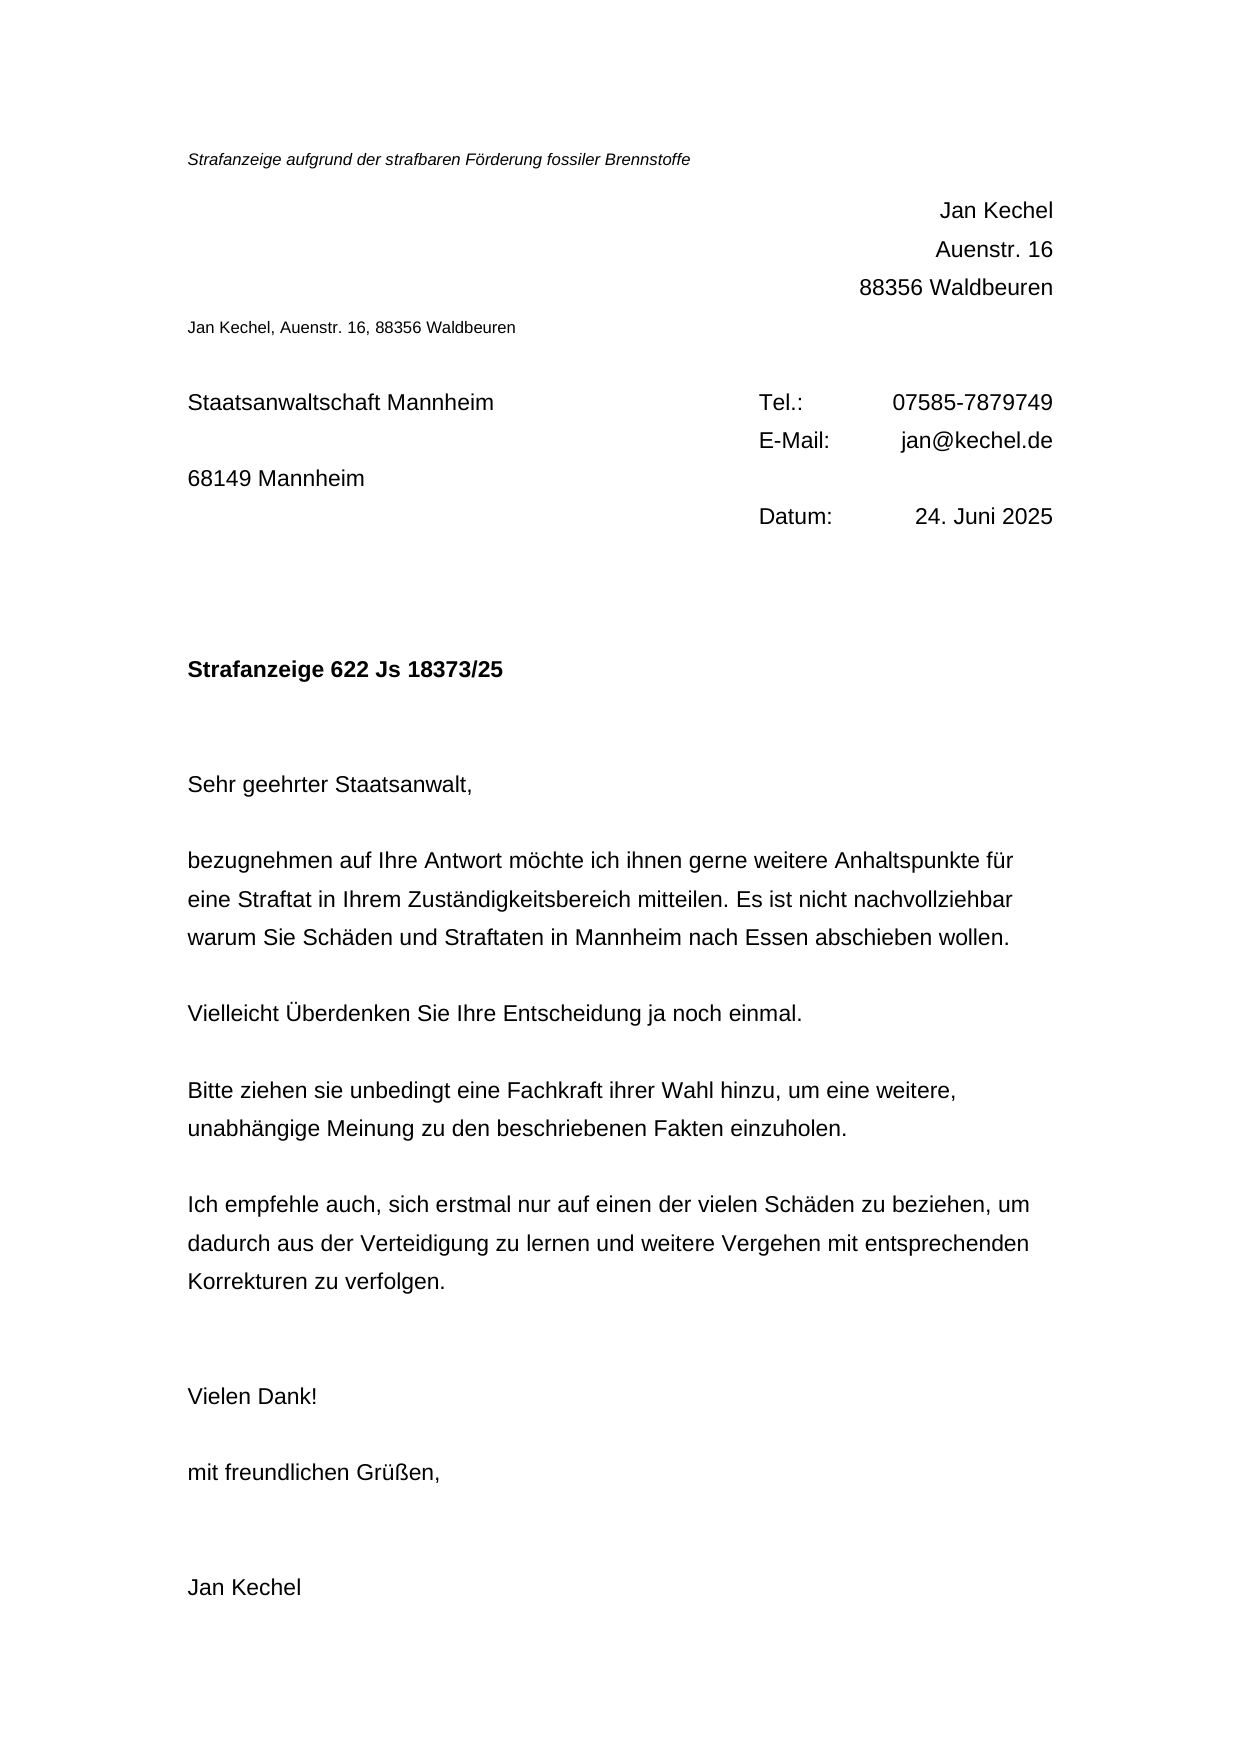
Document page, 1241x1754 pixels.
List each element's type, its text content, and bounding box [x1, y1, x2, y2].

text Jan Kechel Auenstr. 16 [187, 198, 1053, 262]
text E-Mail: jan@kechel.de [187, 428, 1053, 453]
text Strafanzeige 622 Js 18373/25 [187, 657, 1053, 682]
text Bitte ziehen sie unbedingt eine Fachkraft ihrer Wahl hinzu, um eine weitere, unabhängige Meinung zu den beschriebenen Fakten einzuholen. [187, 1077, 1053, 1141]
text Sehr geehrter Staatsanwalt, [187, 772, 1053, 797]
text bezugnehmen auf Ihre Antwort möchte ich ihnen gerne weitere Anhaltspunkte für eine Straftat in Ihrem Zuständigkeitsbereich mitteilen. Es ist nicht nachvollziehbar warum Sie Schäden und Straftaten in Mannheim nach Essen abschieben wollen. [187, 848, 1053, 950]
text mit freundlichen Grüßen, [187, 1460, 1053, 1485]
text 88356 Waldbeuren [187, 275, 1053, 300]
text 68149 Mannheim Datum: 24. Juni 2025 [187, 466, 1053, 529]
text Jan Kechel [187, 1574, 1053, 1600]
text Vielleicht Überdenken Sie Ihre Entscheidung ja noch einmal. [187, 1001, 1053, 1027]
text Ich empfehle auch, sich erstmal nur auf einen der vielen Schäden zu beziehen, um dadurch aus der Verteidigung zu lernen und weitere Vergehen mit entsprechenden Korrekturen zu verfolgen. [187, 1192, 1053, 1294]
text Staatsanwaltschaft Mannheim Tel.: 07585-7879749 [187, 389, 1053, 415]
text Jan Kechel, Auenstr. 16, 88356 Waldbeuren [187, 313, 1053, 338]
text Vielen Dank! [187, 1383, 1053, 1409]
